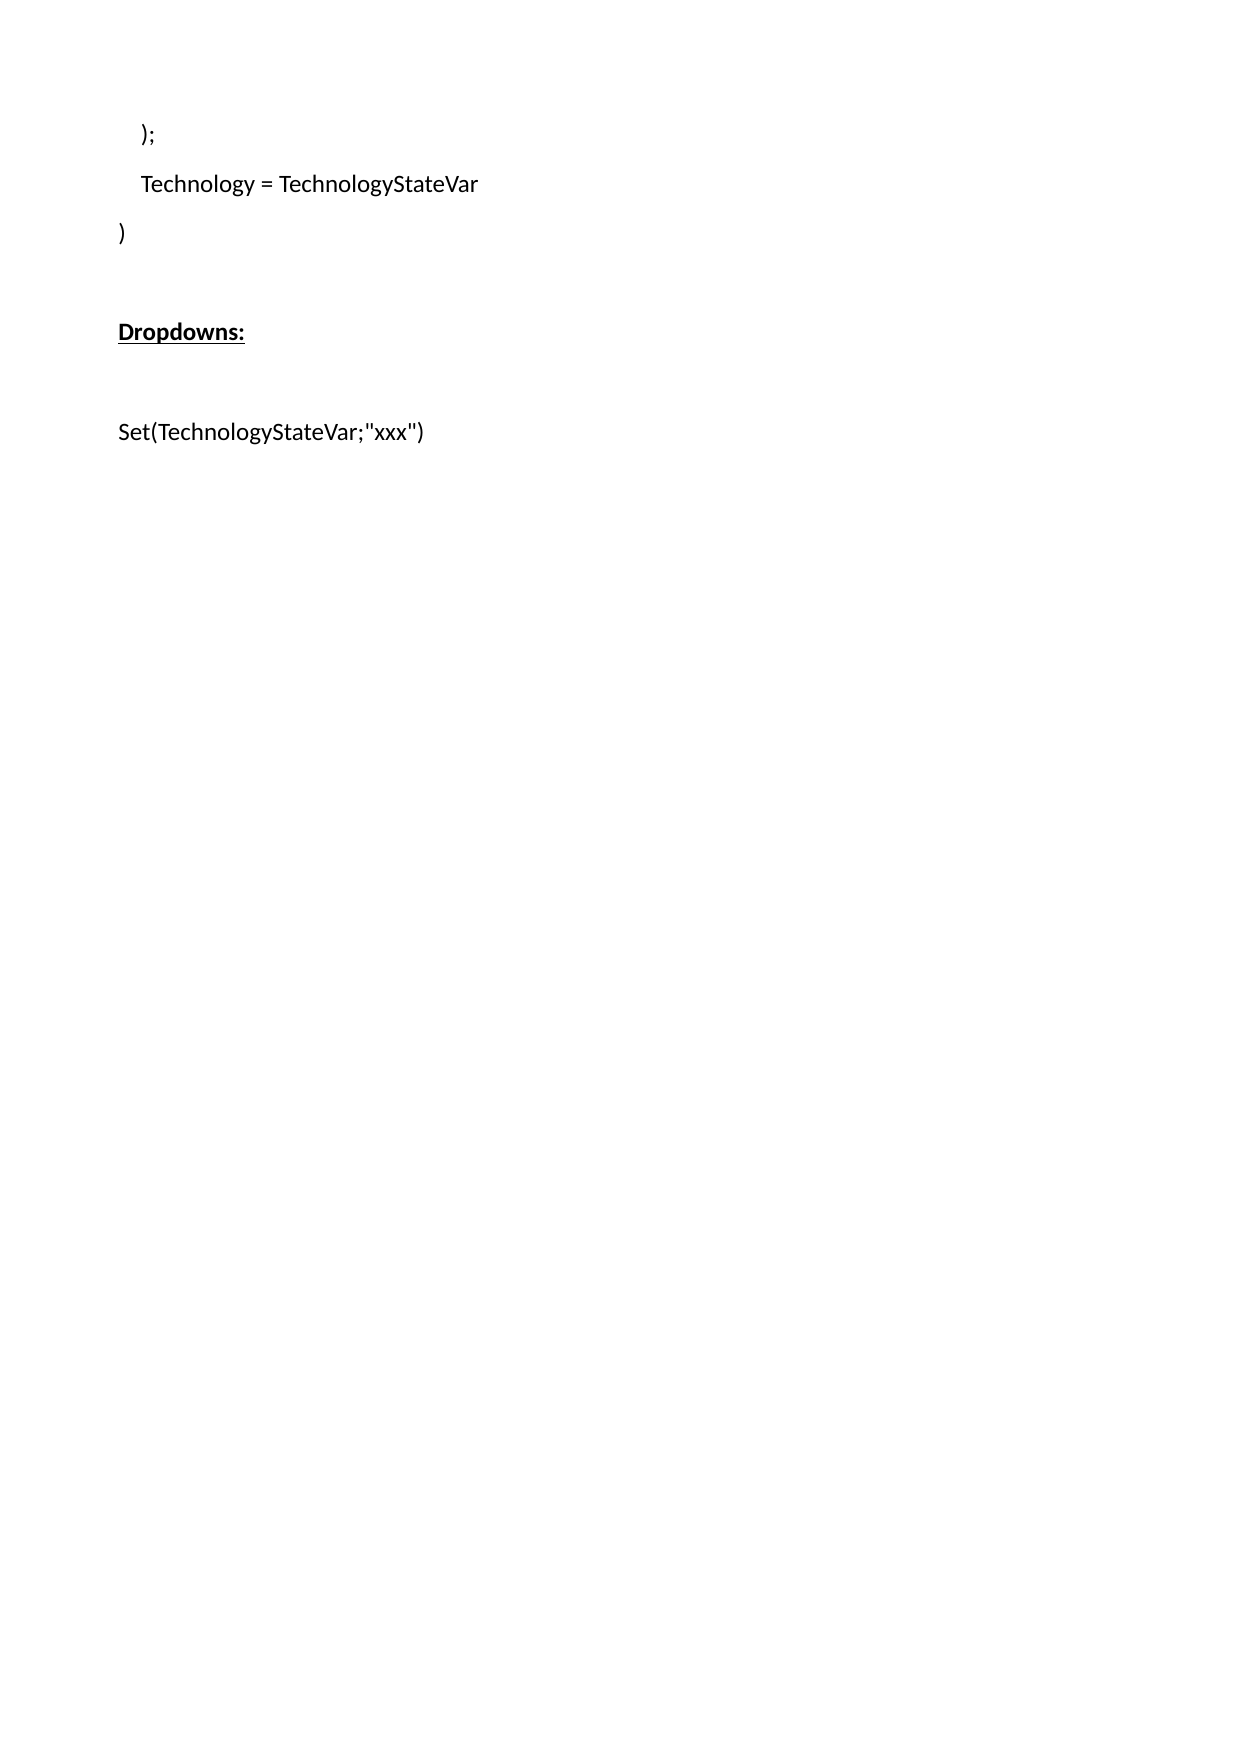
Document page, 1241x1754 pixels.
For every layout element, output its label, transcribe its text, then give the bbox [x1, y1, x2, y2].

text ) [118, 217, 1122, 248]
text ); [118, 118, 1122, 149]
text Technology = TechnologyStateVar [118, 168, 1122, 198]
text Set(TechnologyStateVar;"xxx") [118, 416, 1122, 446]
text Dropdowns: [118, 316, 1122, 347]
